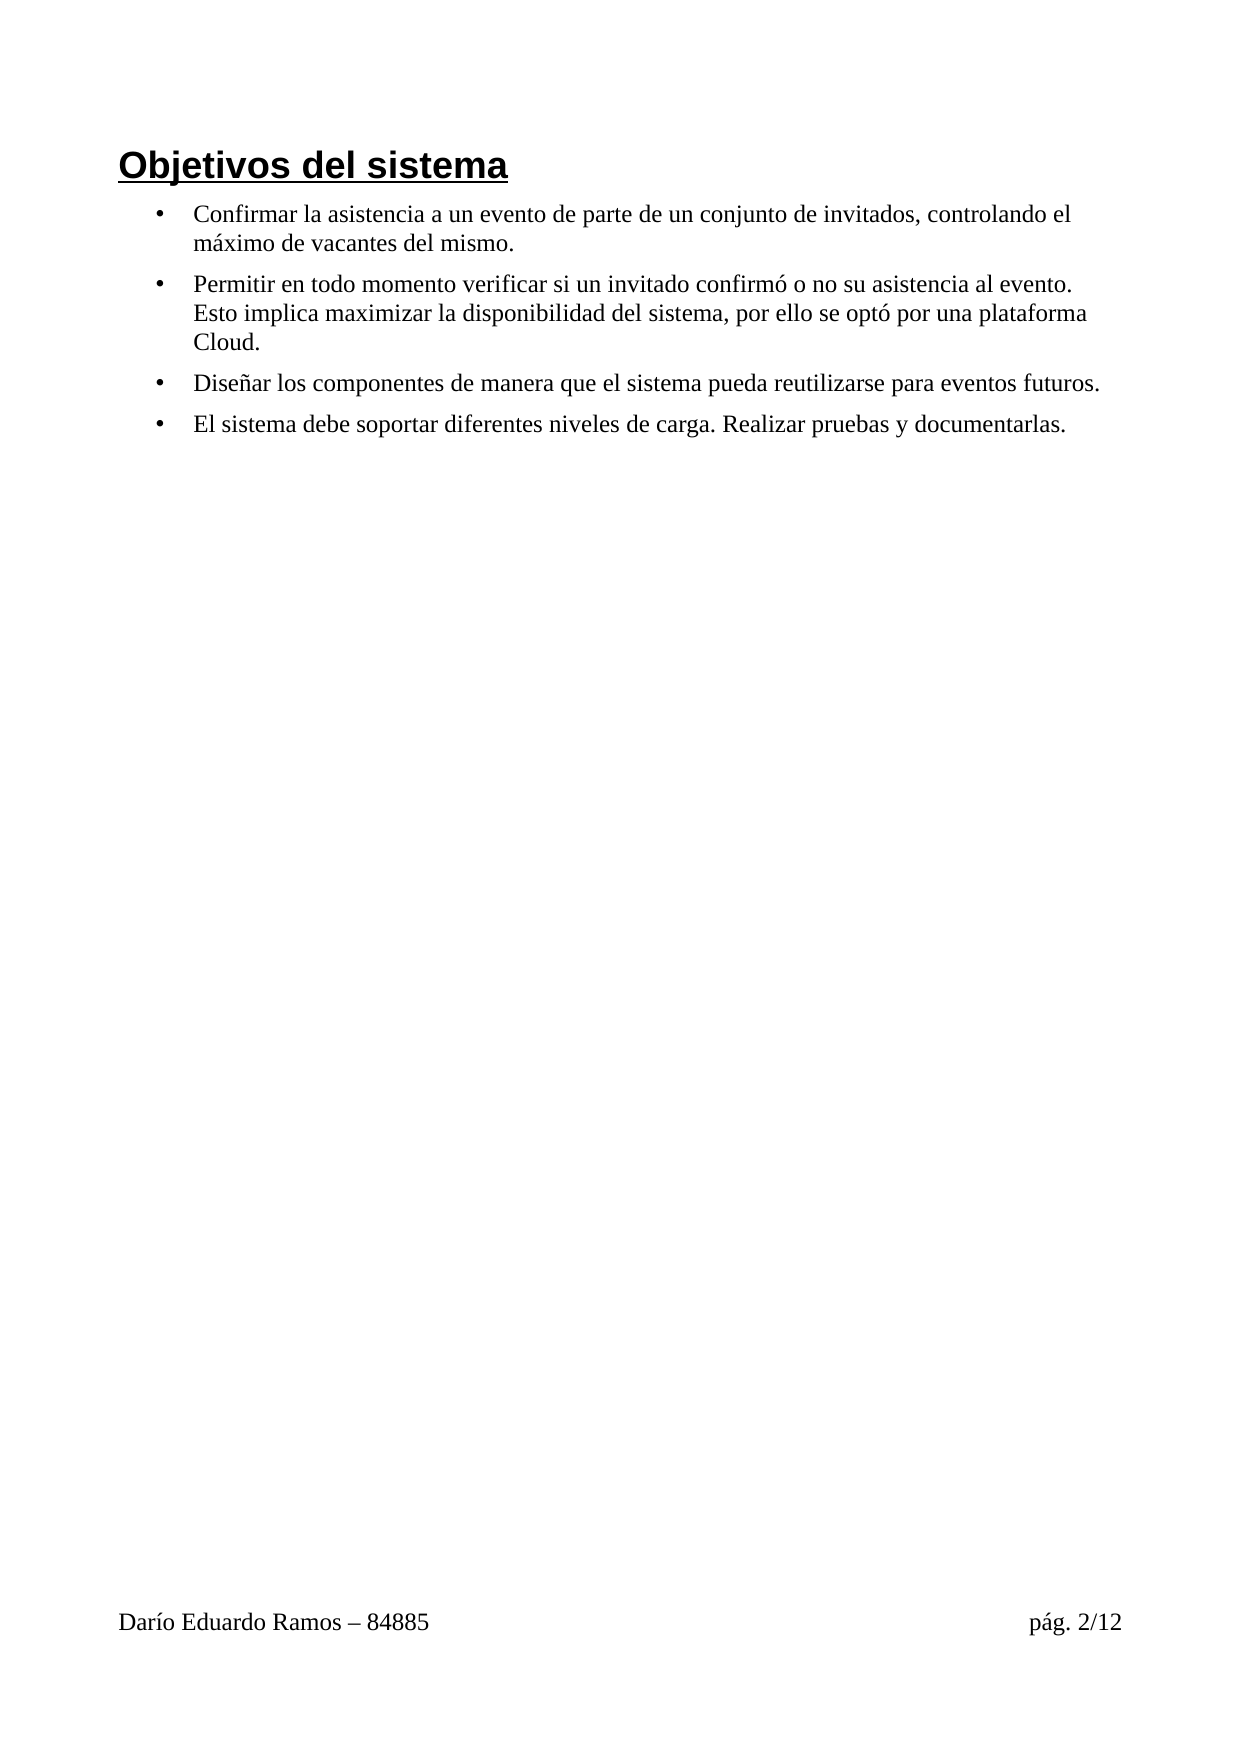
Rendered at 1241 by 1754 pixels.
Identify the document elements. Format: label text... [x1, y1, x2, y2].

subtitle Objetivos del sistema [118, 143, 1122, 187]
subtitle Diseñar los componentes de manera que el sistema pueda reutilizarse para eventos futuros. [156, 368, 1122, 397]
subtitle Permitir en todo momento verificar si un invitado confirmó o no su asistencia al evento. Esto implica maximizar la disponibilidad del sistema, por ello se optó por una plataforma Cloud. [156, 269, 1122, 356]
subtitle Confirmar la asistencia a un evento de parte de un conjunto de invitados, controlando el máximo de vacantes del mismo. [156, 199, 1122, 257]
subtitle El sistema debe soportar diferentes niveles de carga. Realizar pruebas y documentarlas. [156, 409, 1122, 438]
